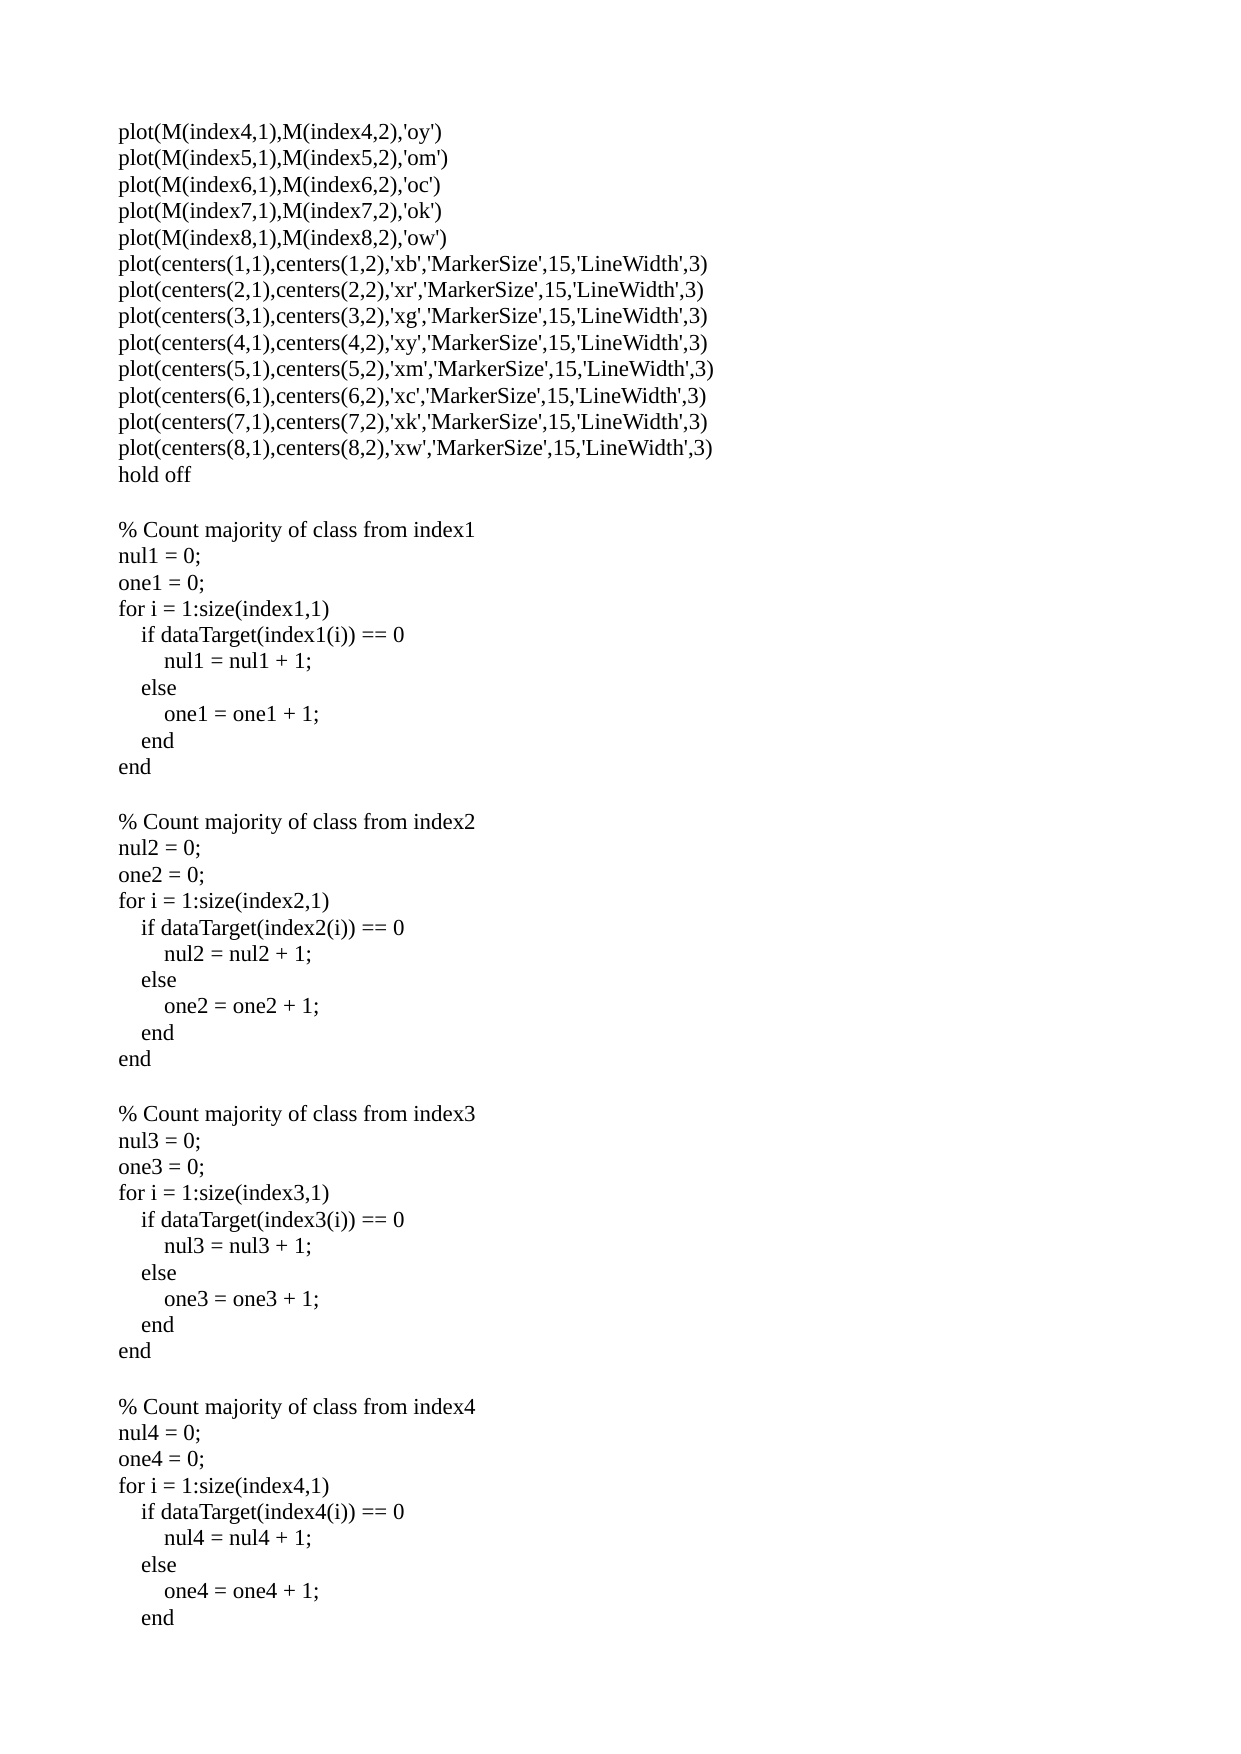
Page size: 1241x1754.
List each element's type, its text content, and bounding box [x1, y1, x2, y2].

text else [118, 1551, 1122, 1577]
text plot(centers(2,1),centers(2,2),'xr','MarkerSize',15,'LineWidth',3) [118, 276, 1122, 303]
text one1 = one1 + 1; [118, 700, 1122, 727]
text nul3 = nul3 + 1; [118, 1232, 1122, 1258]
text nul4 = 0; [118, 1419, 1122, 1445]
text if dataTarget(index2(i)) == 0 [118, 913, 1122, 940]
text nul3 = 0; [118, 1127, 1122, 1153]
text end [118, 1603, 1122, 1630]
text plot(M(index8,1),M(index8,2),'ow') [118, 223, 1122, 250]
text end [118, 1045, 1122, 1072]
text for i = 1:size(index2,1) [118, 887, 1122, 913]
text if dataTarget(index1(i)) == 0 [118, 621, 1122, 648]
text one1 = 0; [118, 568, 1122, 595]
text end [118, 1019, 1122, 1045]
text end [118, 1338, 1122, 1364]
text % Count majority of class from index1 [118, 516, 1122, 542]
text plot(centers(6,1),centers(6,2),'xc','MarkerSize',15,'LineWidth',3) [118, 382, 1122, 408]
text for i = 1:size(index3,1) [118, 1179, 1122, 1206]
text end [118, 753, 1122, 779]
text one2 = 0; [118, 861, 1122, 887]
text for i = 1:size(index1,1) [118, 595, 1122, 621]
text nul1 = 0; [118, 542, 1122, 568]
text one3 = 0; [118, 1153, 1122, 1179]
text plot(M(index5,1),M(index5,2),'om') [118, 144, 1122, 171]
text hold off [118, 461, 1122, 487]
text nul2 = nul2 + 1; [118, 940, 1122, 966]
text if dataTarget(index3(i)) == 0 [118, 1206, 1122, 1232]
text nul2 = 0; [118, 834, 1122, 861]
text else [118, 1258, 1122, 1285]
text one4 = one4 + 1; [118, 1577, 1122, 1603]
text one3 = one3 + 1; [118, 1285, 1122, 1311]
text % Count majority of class from index4 [118, 1393, 1122, 1419]
text plot(centers(4,1),centers(4,2),'xy','MarkerSize',15,'LineWidth',3) [118, 329, 1122, 355]
text nul1 = nul1 + 1; [118, 648, 1122, 674]
text if dataTarget(index4(i)) == 0 [118, 1498, 1122, 1524]
text plot(centers(1,1),centers(1,2),'xb','MarkerSize',15,'LineWidth',3) [118, 250, 1122, 276]
text one4 = 0; [118, 1445, 1122, 1472]
text nul4 = nul4 + 1; [118, 1524, 1122, 1551]
text plot(centers(7,1),centers(7,2),'xk','MarkerSize',15,'LineWidth',3) [118, 408, 1122, 434]
text one2 = one2 + 1; [118, 993, 1122, 1019]
text plot(M(index6,1),M(index6,2),'oc') [118, 171, 1122, 197]
text plot(M(index7,1),M(index7,2),'ok') [118, 197, 1122, 223]
text plot(centers(5,1),centers(5,2),'xm','MarkerSize',15,'LineWidth',3) [118, 355, 1122, 382]
text for i = 1:size(index4,1) [118, 1472, 1122, 1498]
text else [118, 966, 1122, 993]
text else [118, 674, 1122, 700]
text % Count majority of class from index3 [118, 1100, 1122, 1127]
text end [118, 1311, 1122, 1338]
text plot(centers(8,1),centers(8,2),'xw','MarkerSize',15,'LineWidth',3) [118, 434, 1122, 461]
text plot(centers(3,1),centers(3,2),'xg','MarkerSize',15,'LineWidth',3) [118, 303, 1122, 329]
text end [118, 727, 1122, 753]
text plot(M(index4,1),M(index4,2),'oy') [118, 118, 1122, 144]
text % Count majority of class from index2 [118, 808, 1122, 834]
